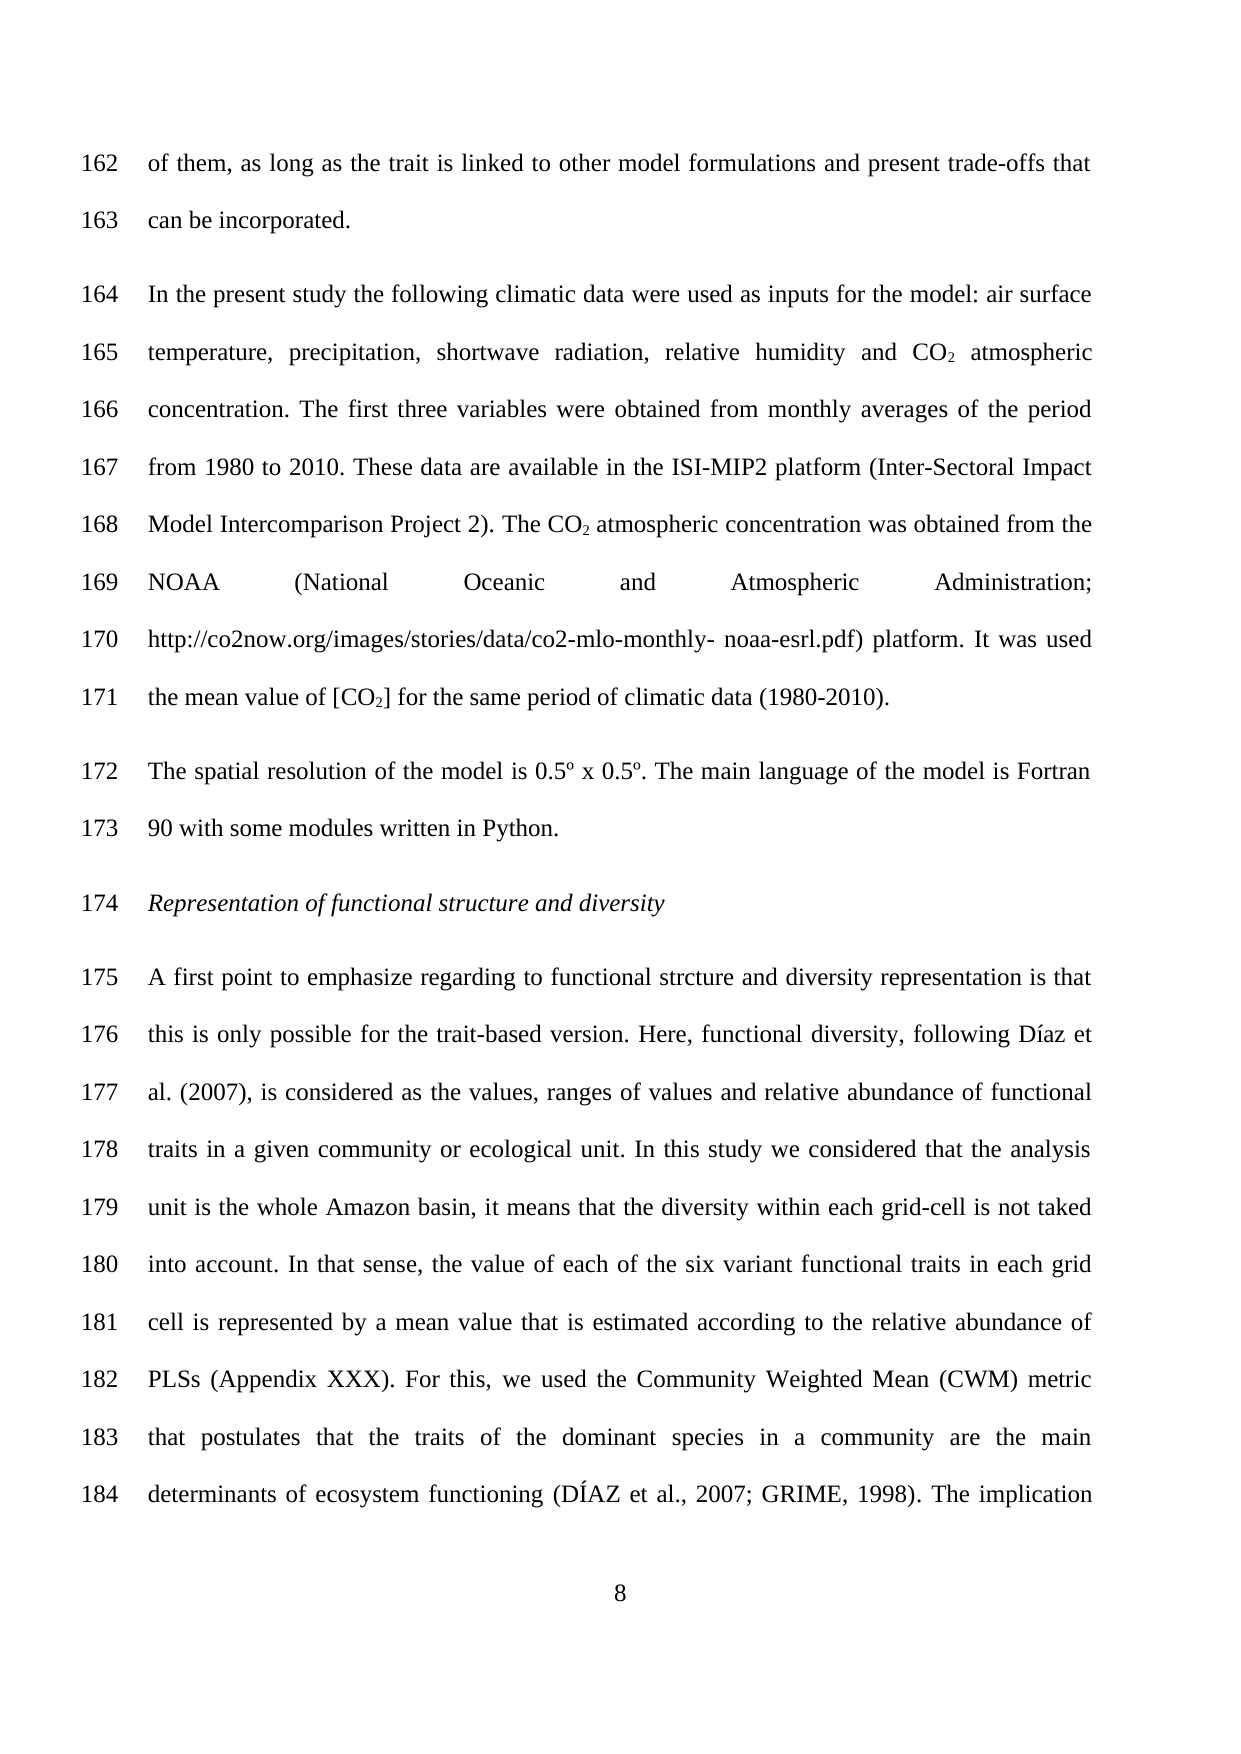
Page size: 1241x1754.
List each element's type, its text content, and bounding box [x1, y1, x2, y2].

text Representation of functional structure and diversity [148, 888, 1093, 916]
text In the present study the following climatic data were used as inputs for the model: air surface temperature, precipitation, shortwave radiation, relative humidity and CO2 atmospheric concentration. The first three variables were obtained from monthly averages of the period from 1980 to 2010. These data are available in the ISI-MIP2 platform (Inter-Sectoral Impact Model Intercomparison Project 2). The CO2 atmospheric concentration was obtained from the NOAA (National Oceanic and Atmospheric Administration; http://co2now.org/images/stories/data/co2-mlo-monthly- noaa-esrl.pdf) platform. It was used the mean value of [CO2] for the same period of climatic data (1980-2010). [148, 279, 1093, 711]
text of them, as long as the trait is linked to other model formulations and present trade-offs that can be incorporated. [148, 148, 1093, 234]
text The spatial resolution of the model is 0.5º x 0.5º. The main language of the model is Fortran 90 with some modules written in Python. [148, 756, 1093, 842]
text A first point to emphasize regarding to functional strcture and diversity representation is that this is only possible for the trait-based version. Here, functional diversity, following Díaz et al. (2007), is considered as the values, ranges of values and relative abundance of functional traits in a given community or ecological unit. In this study we considered that the analysis unit is the whole Amazon basin, it means that the diversity within each grid-cell is not taked into account. In that sense, the value of each of the six variant functional traits in each grid cell is represented by a mean value that is estimated according to the relative abundance of PLSs (Appendix XXX). For this, we used the Community Weighted Mean (CWM) metric that postulates that the traits of the dominant species in a community are the main determinants of ecosystem functioning (DÍAZ et al., 2007; GRIME, 1998)⁠. The implication [148, 962, 1093, 1508]
